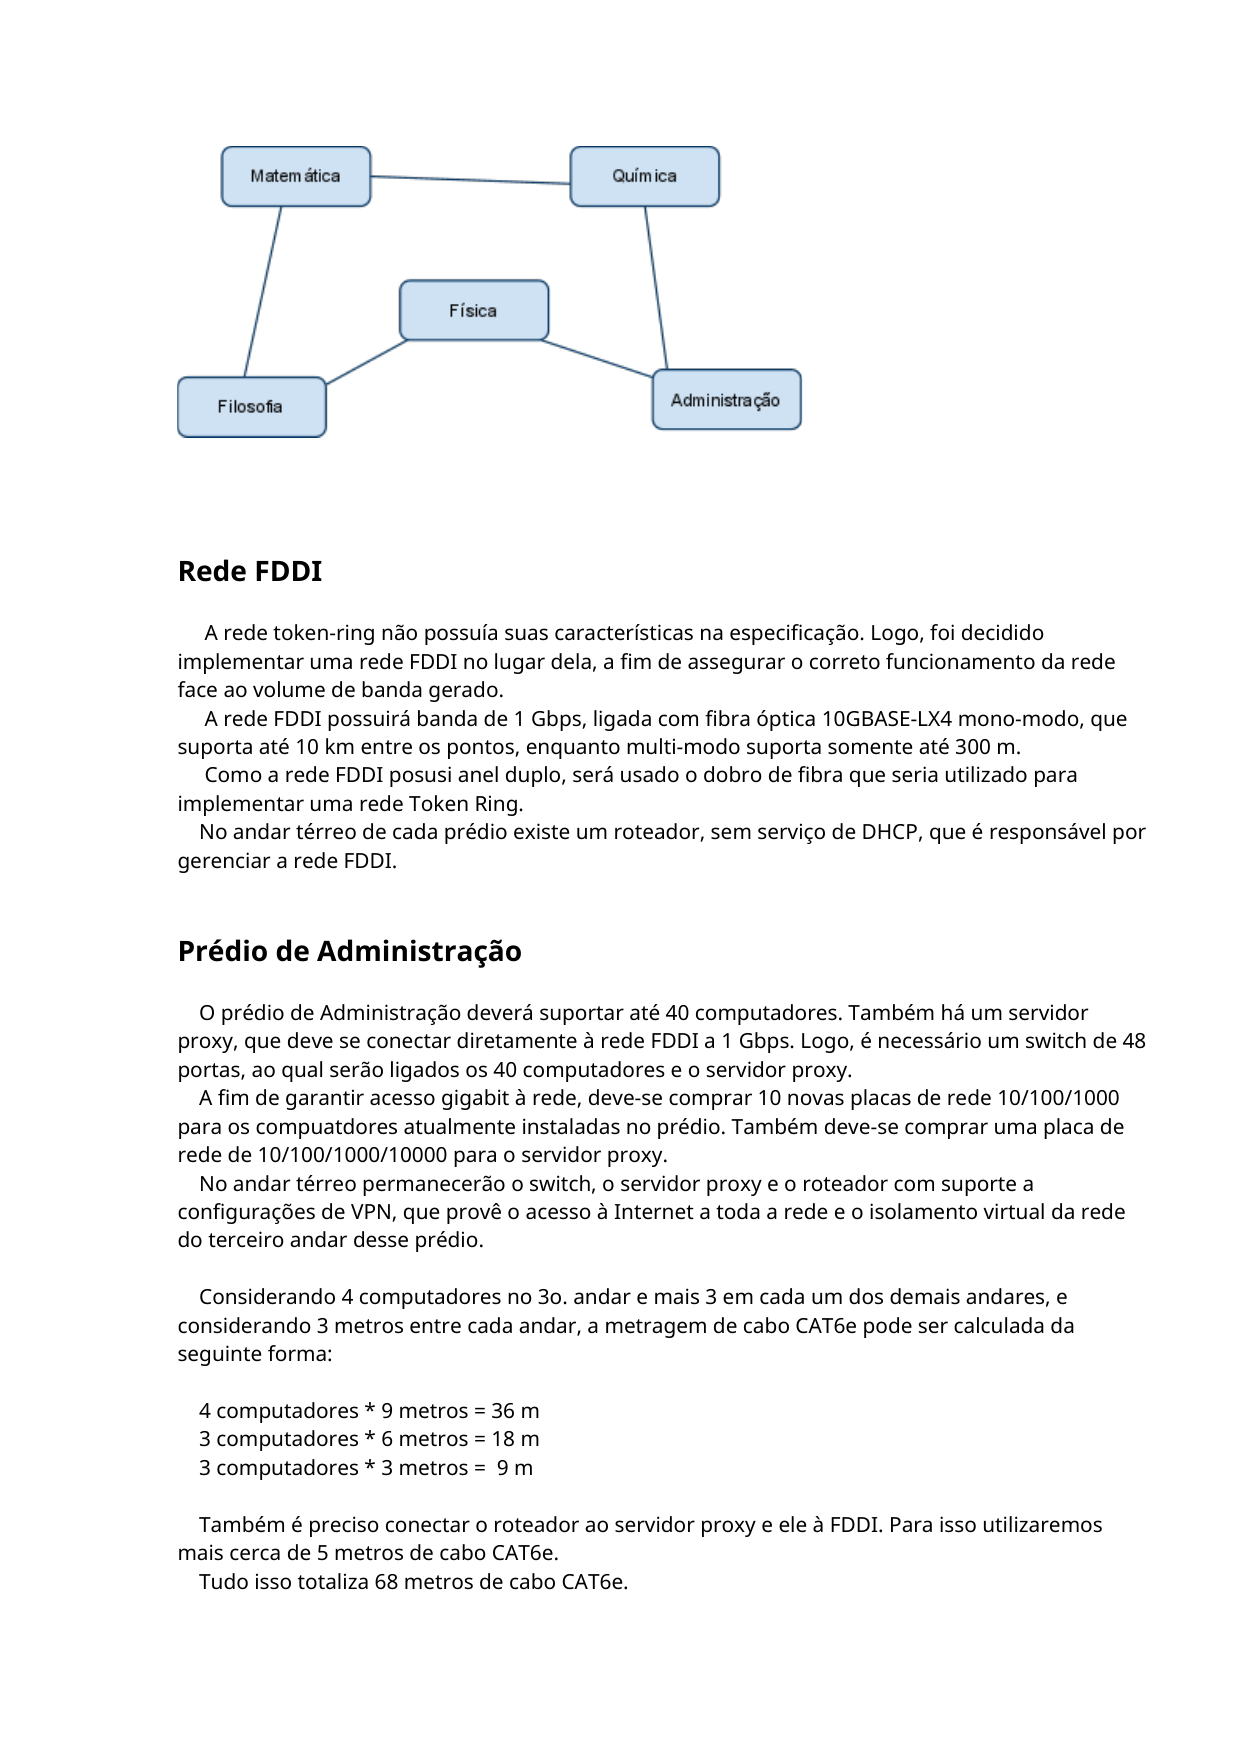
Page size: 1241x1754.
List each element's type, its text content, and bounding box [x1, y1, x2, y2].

text Rede FDDI A rede token-ring não possuía suas características na especificação. Logo, foi decidido implementar uma rede FDDI no lugar dela, a fim de assegurar o correto funcionamento da rede face ao volume de banda gerado. A rede FDDI possuirá banda de 1 Gbps, ligada com fibra óptica 10GBASE-LX4 mono-modo, que suporta até 10 km entre os pontos, enquanto multi-modo suporta somente até 300 m. Como a rede FDDI posusi anel duplo, será usado o dobro de fibra que seria utilizado para implementar uma rede Token Ring. No andar térreo de cada prédio existe um roteador, sem serviço de DHCP, que é responsável por gerenciar a rede FDDI. Prédio de Administração O prédio de Administração deverá suportar até 40 computadores. Também há um servidor proxy, que deve se conectar diretamente à rede FDDI a 1 Gbps. Logo, é necessário um switch de 48 portas, ao qual serão ligados os 40 computadores e o servidor proxy. A fim de garantir acesso gigabit à rede, deve-se comprar 10 novas placas de rede 10/100/1000 para os compuatdores atualmente instaladas no prédio. Também deve-se comprar uma placa de rede de 10/100/1000/10000 para o servidor proxy. No andar térreo permanecerão o switch, o servidor proxy e o roteador com suporte a configurações de VPN, que provê o acesso à Internet a toda a rede e o isolamento virtual da rede do terceiro andar desse prédio. Considerando 4 computadores no 3o. andar e mais 3 em cada um dos demais andares, e considerando 3 metros entre cada andar, a metragem de cabo CAT6e pode ser calculada da seguinte forma: 4 computadores * 9 metros = 36 m 3 computadores * 6 metros = 18 m 3 computadores * 3 metros = 9 m Também é preciso conectar o roteador ao servidor proxy e ele à FDDI. Para isso utilizaremos mais cerca de 5 metros de cabo CAT6e. Tudo isso totaliza 68 metros de cabo CAT6e. [177, 552, 1152, 1624]
picture [177, 146, 803, 438]
